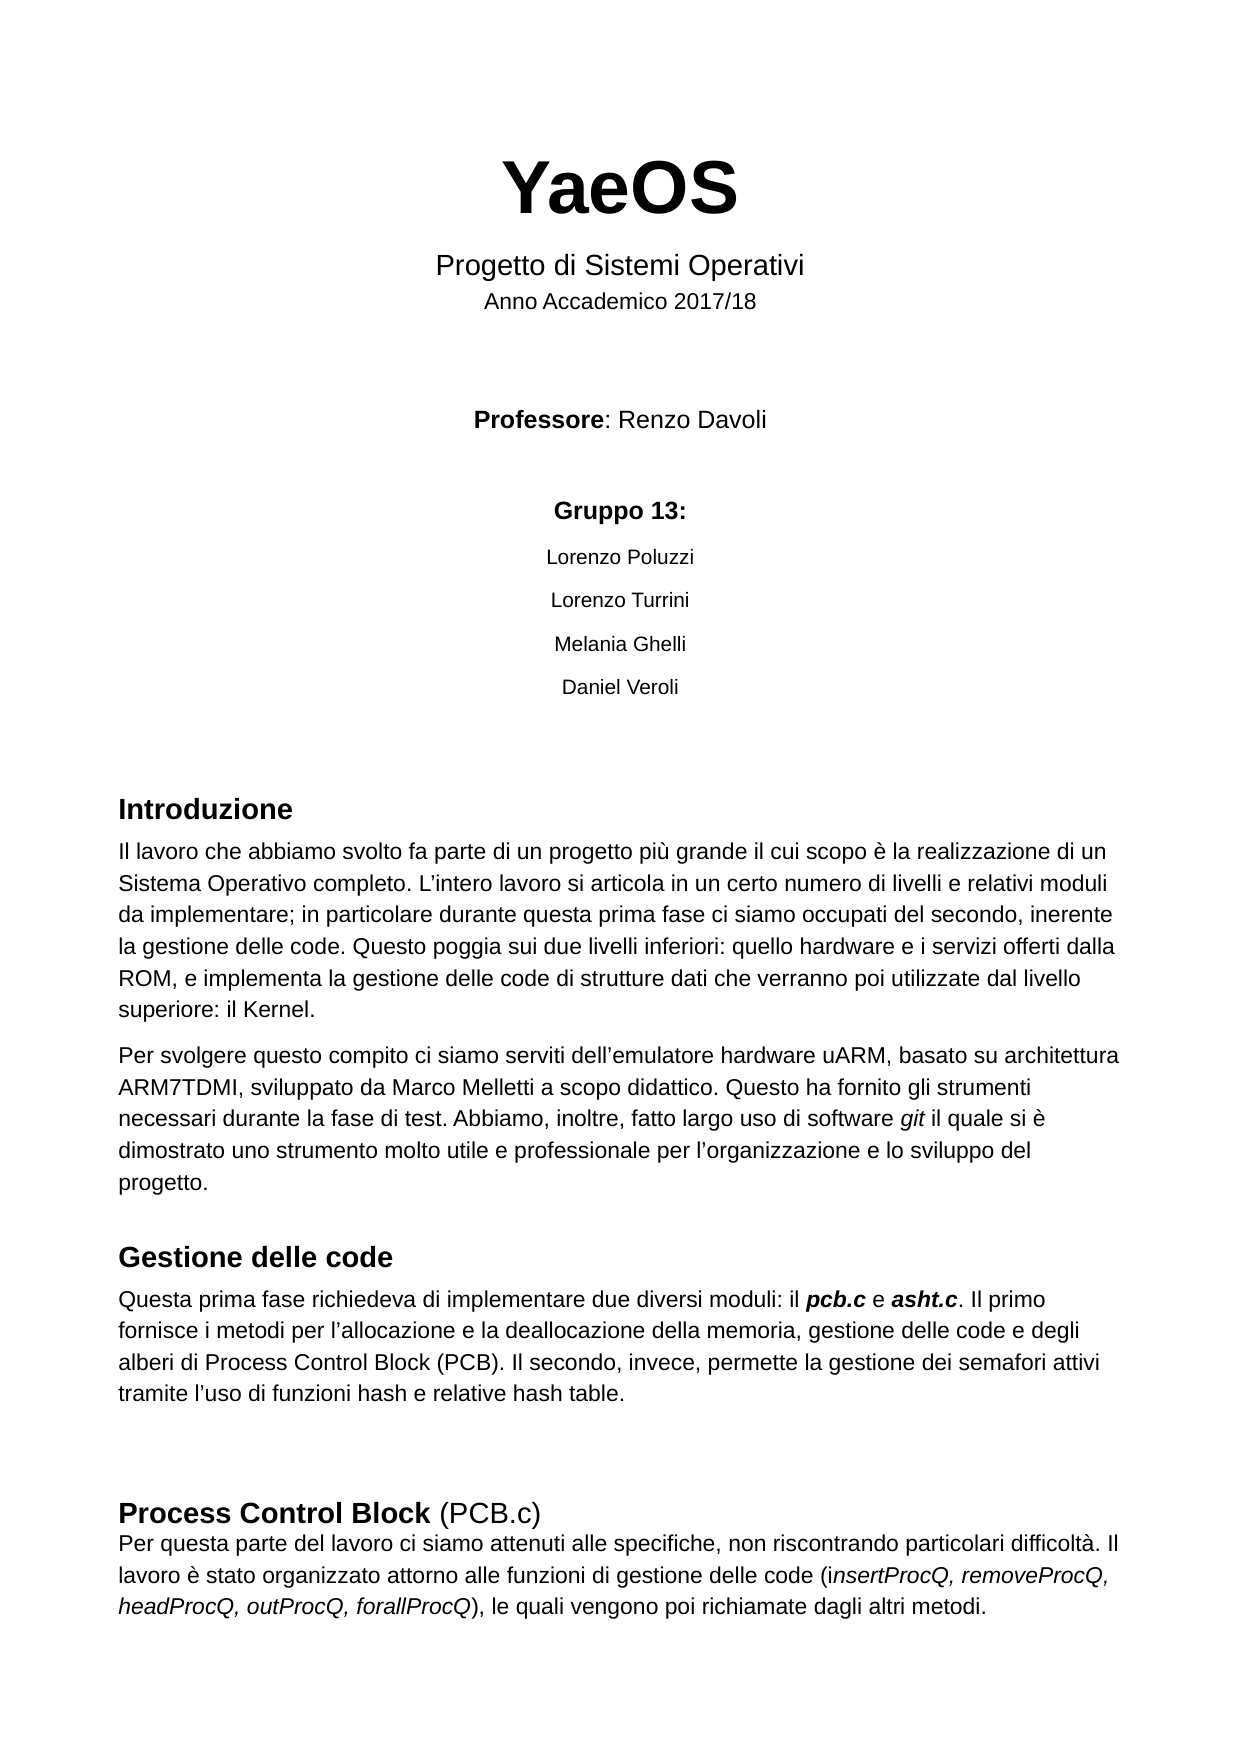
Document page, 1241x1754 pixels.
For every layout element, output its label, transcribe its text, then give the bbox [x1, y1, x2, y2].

subtitle Process Control Block (PCB.c) [118, 1496, 1122, 1530]
text Progetto di Sistemi Operativi [118, 248, 1122, 282]
text Gruppo 13: [118, 496, 1122, 524]
text Daniel Veroli [118, 675, 1122, 699]
subtitle Professore: Renzo Davoli [118, 406, 1122, 434]
text Melania Ghelli [118, 632, 1122, 656]
text Per questa parte del lavoro ci siamo attenuti alle specifiche, non riscontrando particolari difficoltà. Il lavoro è stato organizzato attorno alle funzioni di gestione delle code (insertProcQ, removeProcQ, headProcQ, outProcQ, forallProcQ), le quali vengono poi richiamate dagli altri metodi. [118, 1530, 1122, 1619]
text Lorenzo Poluzzi [118, 545, 1122, 569]
text YaeOS [118, 143, 1122, 229]
text Anno Accademico 2017/18 [118, 288, 1122, 314]
text Per svolgere questo compito ci siamo serviti dell’emulatore hardware uARM, basato su architettura ARM7TDMI, sviluppato da Marco Melletti a scopo didattico. Questo ha fornito gli strumenti necessari durante la fase di test. Abbiamo, inoltre, fatto largo uso di software git il quale si è dimostrato uno strumento molto utile e professionale per l’organizzazione e lo sviluppo del progetto. [118, 1042, 1122, 1195]
text Questa prima fase richiedeva di implementare due diversi moduli: il pcb.c e asht.c. Il primo fornisce i metodi per l’allocazione e la deallocazione della memoria, gestione delle code e degli alberi di Process Control Block (PCB). Il secondo, invece, permette la gestione dei semafori attivi tramite l’uso di funzioni hash e relative hash table. [118, 1286, 1122, 1407]
text Il lavoro che abbiamo svolto fa parte di un progetto più grande il cui scopo è la realizzazione di un Sistema Operativo completo. L’intero lavoro si articola in un certo numero di livelli e relativi moduli da implementare; in particolare durante questa prima fase ci siamo occupati del secondo, inerente la gestione delle code. Questo poggia sui due livelli inferiori: quello hardware e i servizi offerti dalla ROM, e implementa la gestione delle code di strutture dati che verranno poi utilizzate dal livello superiore: il Kernel. [118, 838, 1122, 1022]
text Lorenzo Turrini [118, 588, 1122, 612]
subtitle Gestione delle code [118, 1240, 1122, 1273]
subtitle Introduzione [118, 792, 1122, 826]
